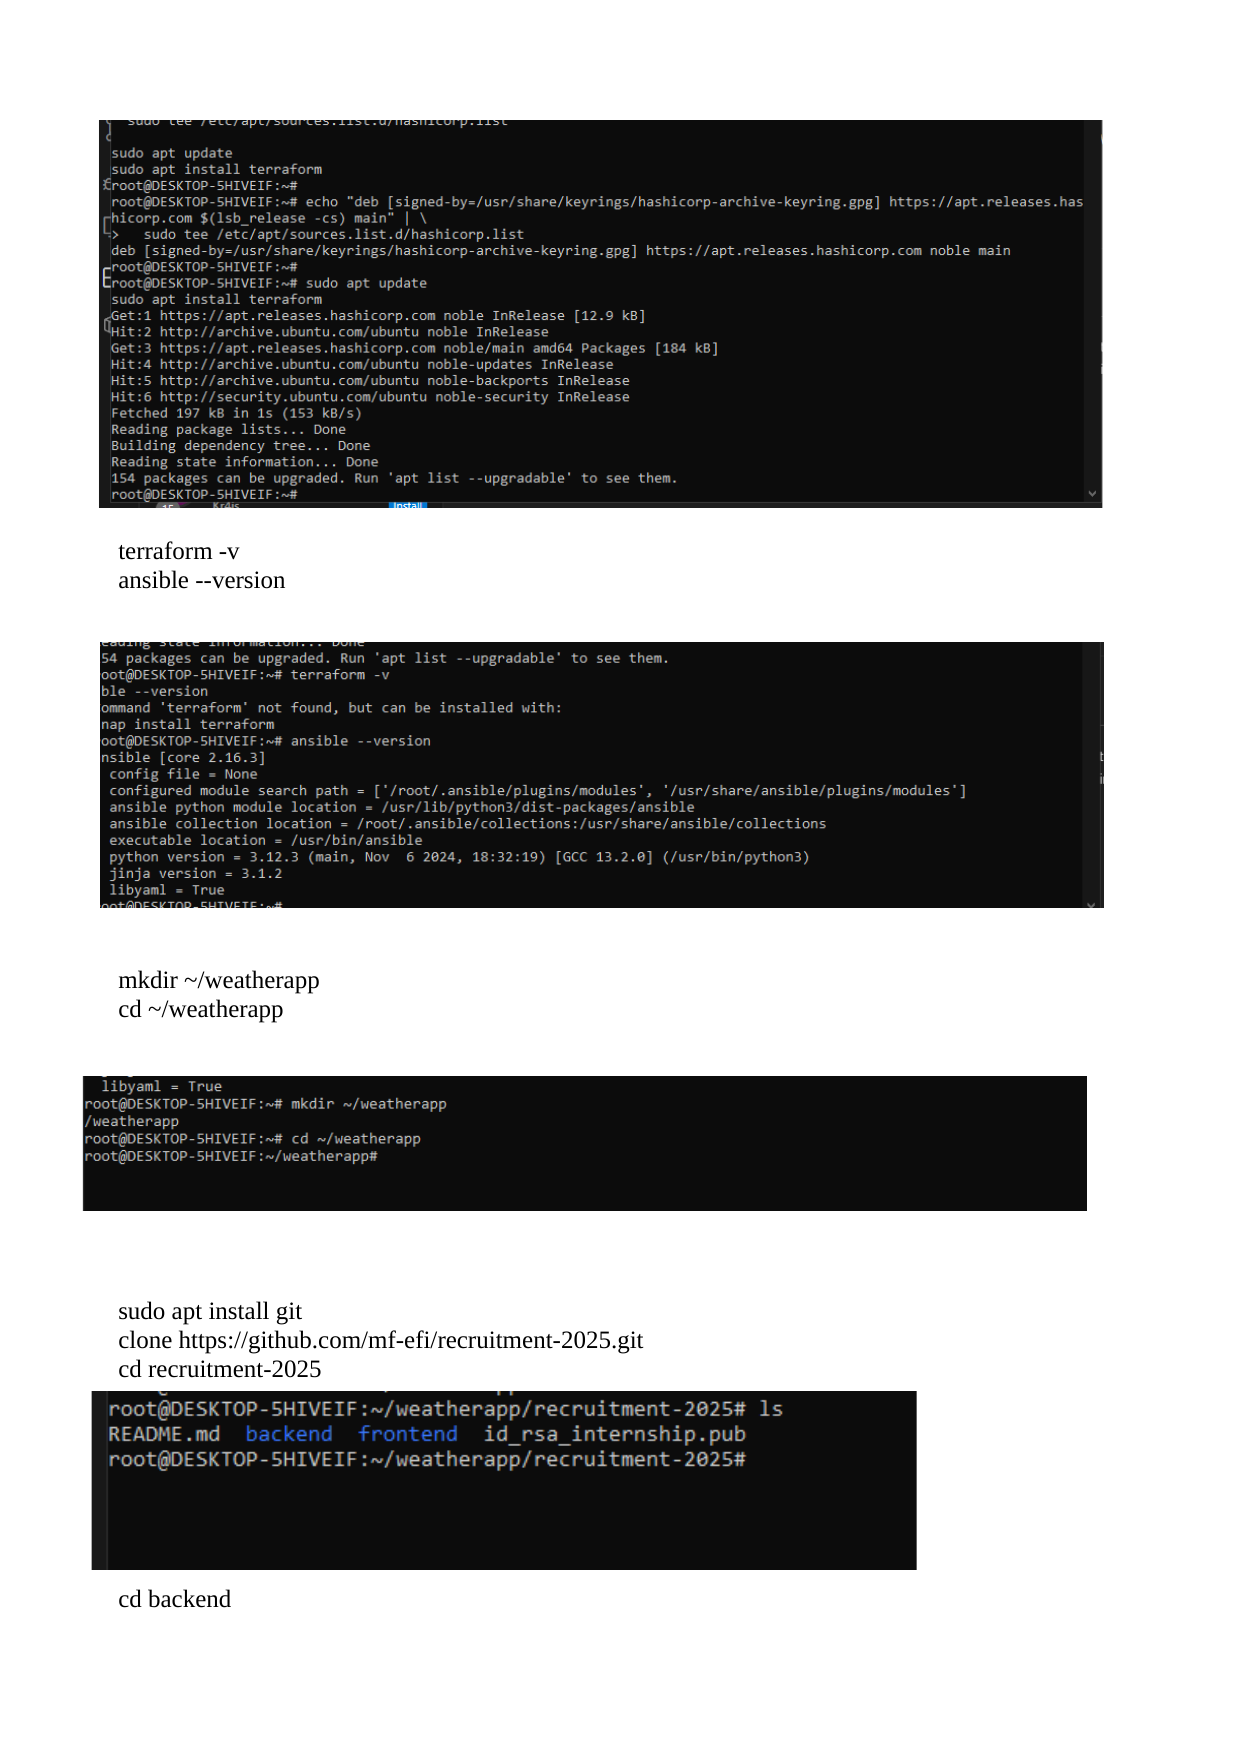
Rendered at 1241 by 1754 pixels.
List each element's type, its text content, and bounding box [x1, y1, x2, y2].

picture [98, 120, 1103, 508]
text clone https://github.com/mf-efi/recruitment-2025.git [118, 1325, 1122, 1354]
text ansible --version [118, 565, 1122, 594]
text cd recruitment-2025 [118, 1354, 1122, 1383]
text terraform -v [118, 536, 1122, 565]
text cd backend [118, 1584, 1122, 1613]
text mkdir ~/weatherapp [118, 965, 1122, 994]
text cd ~/weatherapp [118, 994, 1122, 1023]
text sudo apt install git [118, 1296, 1122, 1325]
picture [82, 1076, 1087, 1211]
picture [91, 1391, 917, 1570]
picture [100, 642, 1104, 908]
